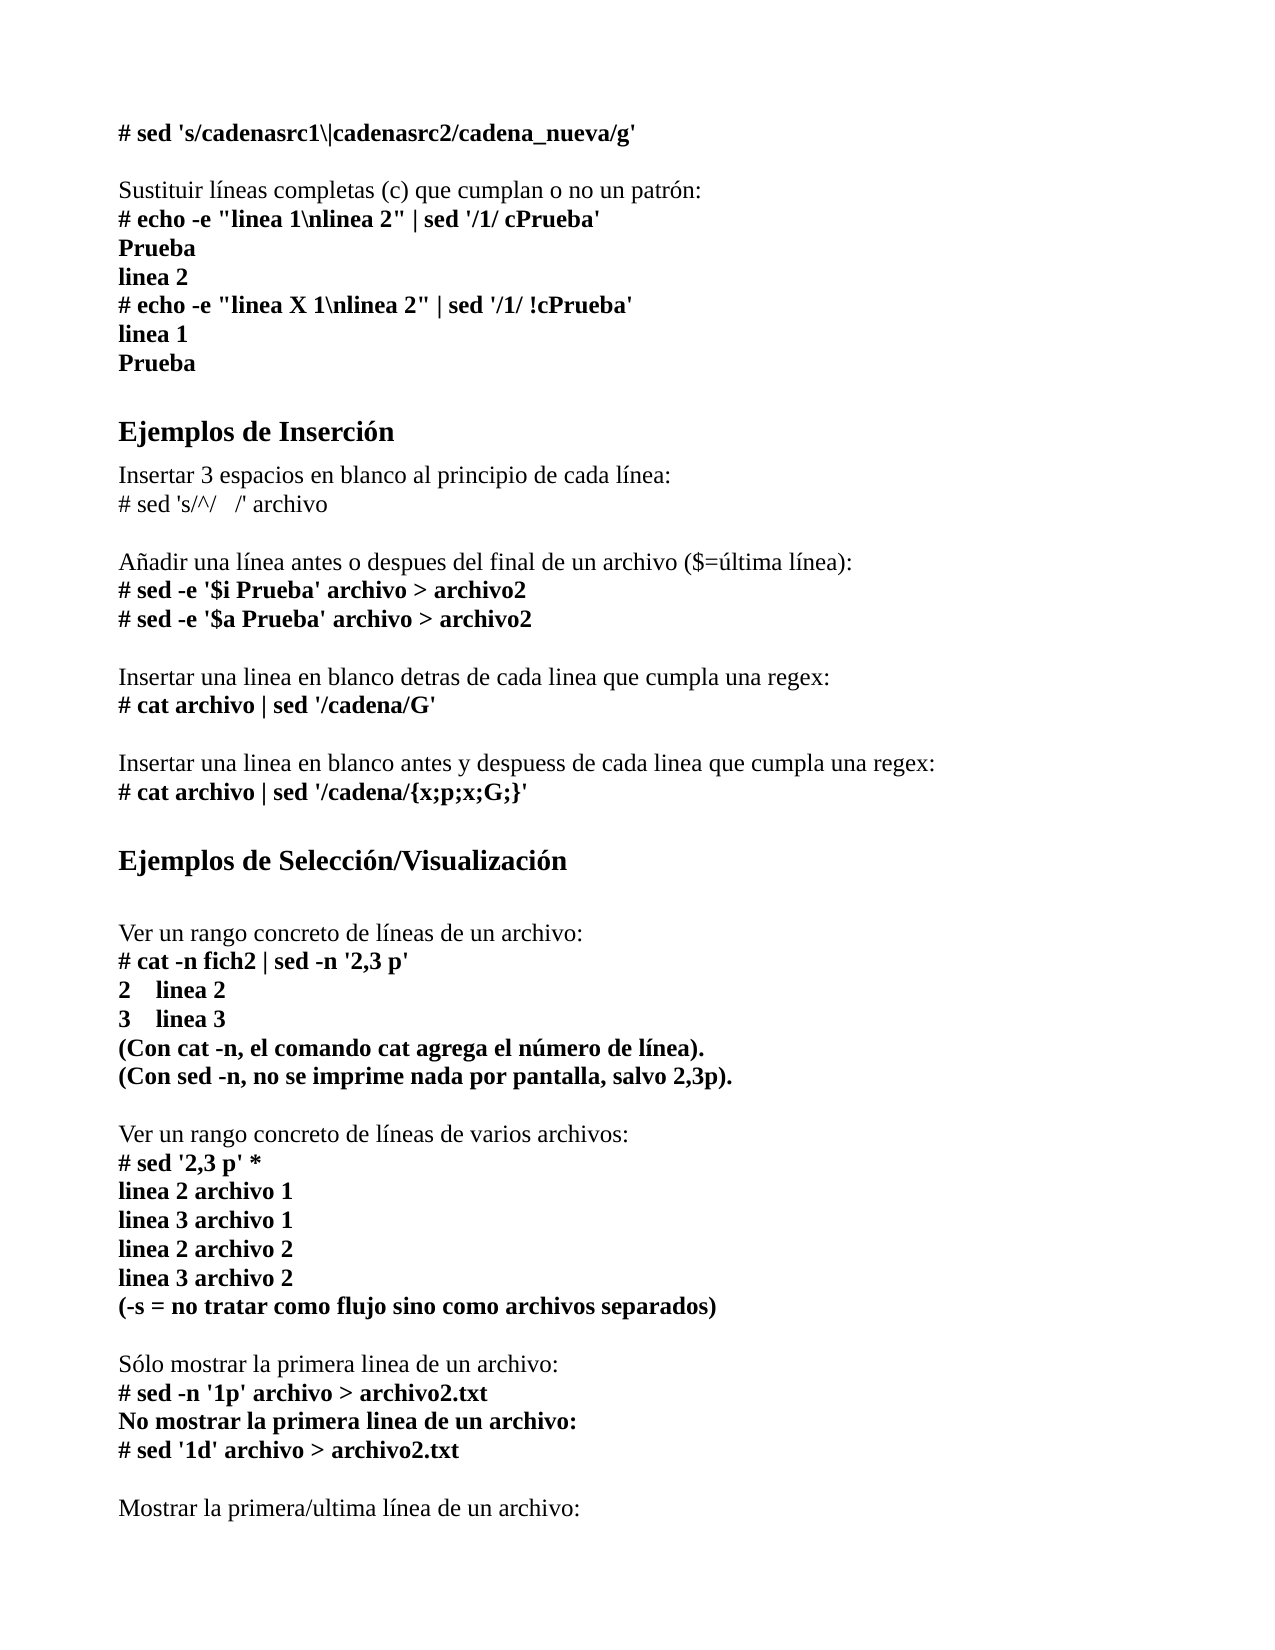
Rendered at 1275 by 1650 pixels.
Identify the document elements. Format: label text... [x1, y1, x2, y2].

subtitle Ejemplos de Selección/Visualización [118, 843, 1157, 876]
text Ver un rango concreto de líneas de un archivo: # cat -n fich2 | sed -n '2,3 p' 2 linea 2 3 linea 3 (Con cat -n, el comando cat agrega el número de línea). (Con sed -n, no se imprime nada por pantalla, salvo 2,3p). Ver un rango concreto de líneas de varios archivos: # sed '2,3 p' * linea 2 archivo 1 linea 3 archivo 1 linea 2 archivo 2 linea 3 archivo 2 (-s = no tratar como flujo sino como archivos separados) Sólo mostrar la primera linea de un archivo: # sed -n '1p' archivo > archivo2.txt No mostrar la primera linea de un archivo: # sed '1d' archivo > archivo2.txt Mostrar la primera/ultima línea de un archivo: [118, 889, 1157, 1521]
text Insertar 3 espacios en blanco al principio de cada línea: # sed 's/^/ /' archivo Añadir una línea antes o despues del final de un archivo ($=última línea): # sed -e '$i Prueba' archivo > archivo2 # sed -e '$a Prueba' archivo > archivo2 Insertar una linea en blanco detras de cada linea que cumpla una regex: # cat archivo | sed '/cadena/G' Insertar una linea en blanco antes y despuess de cada linea que cumpla una regex: # cat archivo | sed '/cadena/{x;p;x;G;}' [118, 460, 1157, 805]
subtitle Ejemplos de Inserción [118, 414, 1157, 448]
text # sed 's/cadenasrc1\|cadenasrc2/cadena_nueva/g' Sustituir líneas completas (c) que cumplan o no un patrón: # echo -e "linea 1\nlinea 2" | sed '/1/ cPrueba' Prueba linea 2 # echo -e "linea X 1\nlinea 2" | sed '/1/ !cPrueba' linea 1 Prueba [118, 118, 1157, 377]
